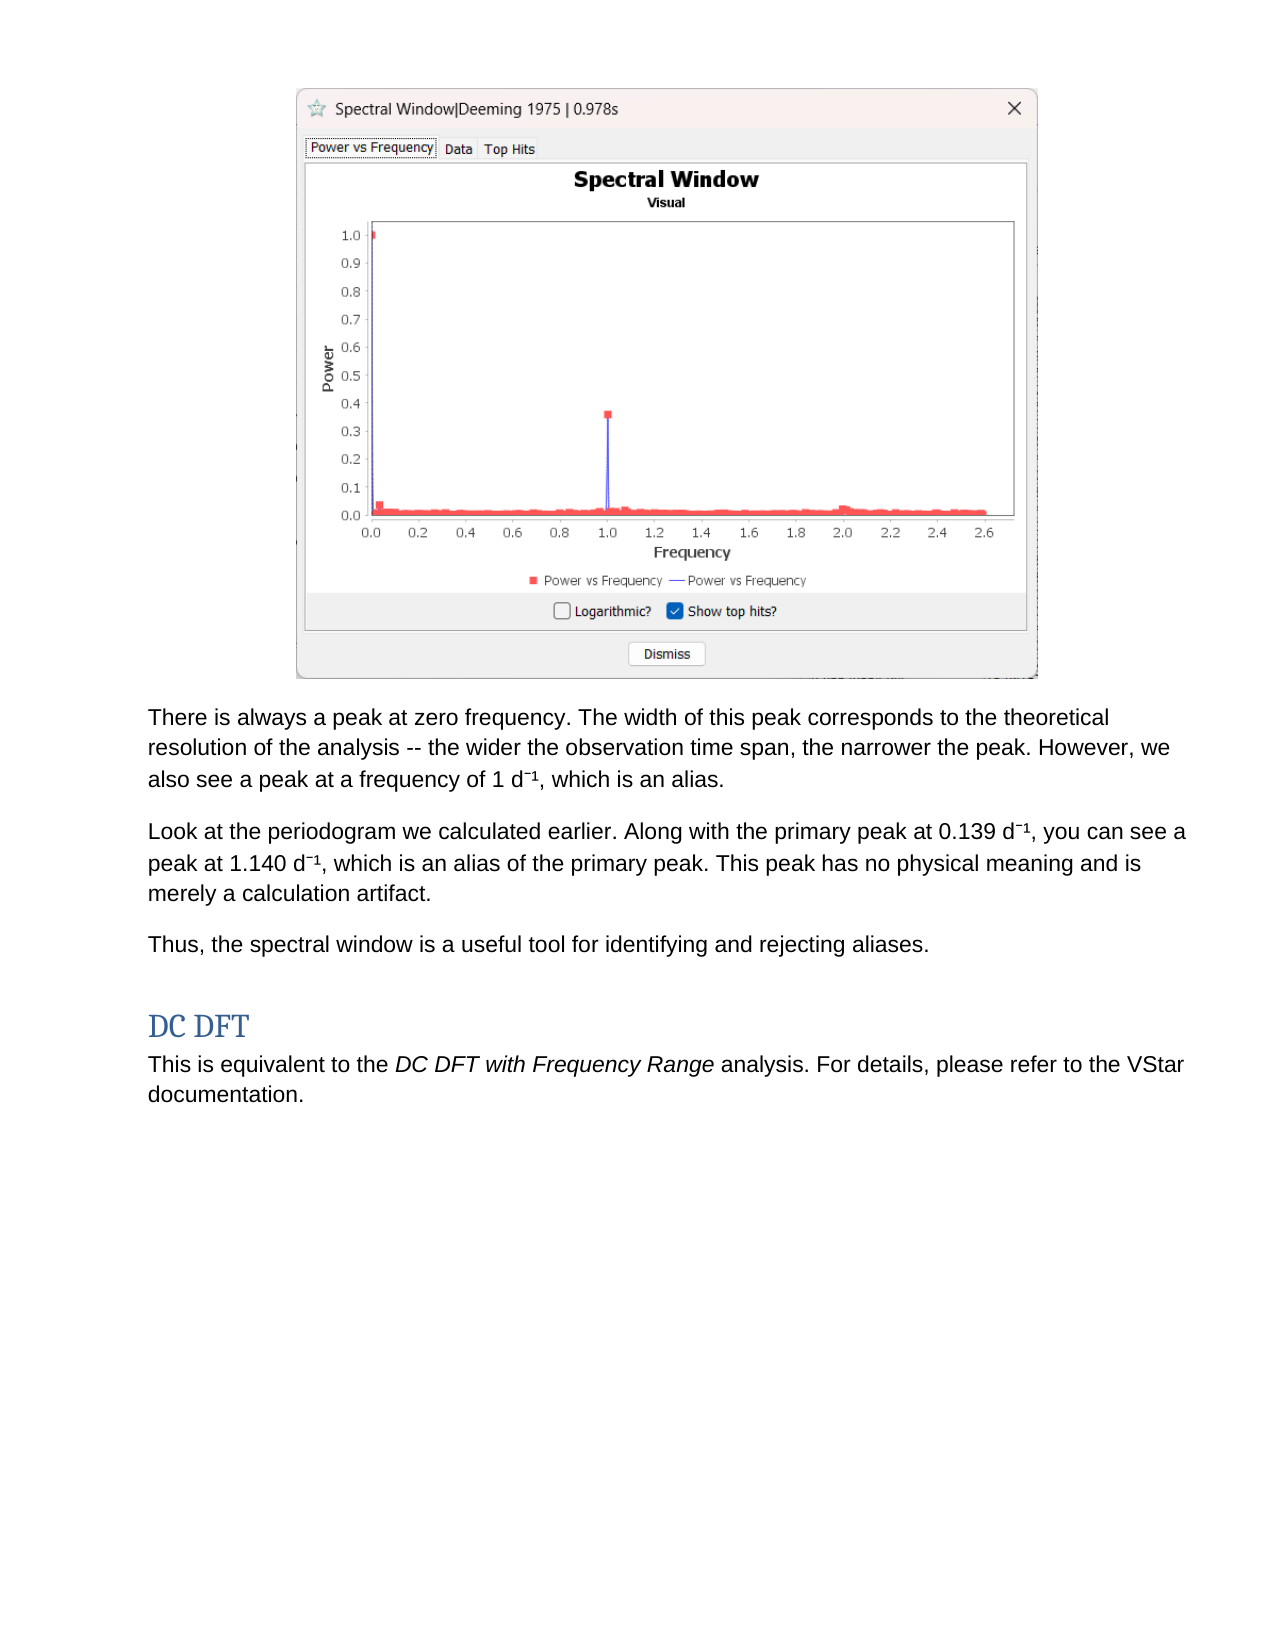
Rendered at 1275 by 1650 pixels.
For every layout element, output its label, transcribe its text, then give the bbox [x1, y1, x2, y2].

text Thus, the spectral window is a useful tool for identifying and rejecting aliases. [148, 931, 1186, 957]
text Look at the periodogram we calculated earlier. Along with the primary peak at 0.139 d⁻¹, you can see a peak at 1.140 d⁻¹, which is an alias of the primary peak. This peak has no physical meaning and is merely a calculation artifact. [148, 817, 1186, 906]
text There is always a peak at zero frequency. The width of this peak corresponds to the theoretical resolution of the analysis -- the wider the observation time span, the narrower the peak. However, we also see a peak at a frequency of 1 d⁻¹, which is an alias. [148, 704, 1186, 792]
subtitle DC DFT [148, 1007, 1186, 1045]
text This is equivalent to the DC DFT with Frequency Range analysis. For details, please refer to the VStar documentation. [148, 1051, 1186, 1108]
